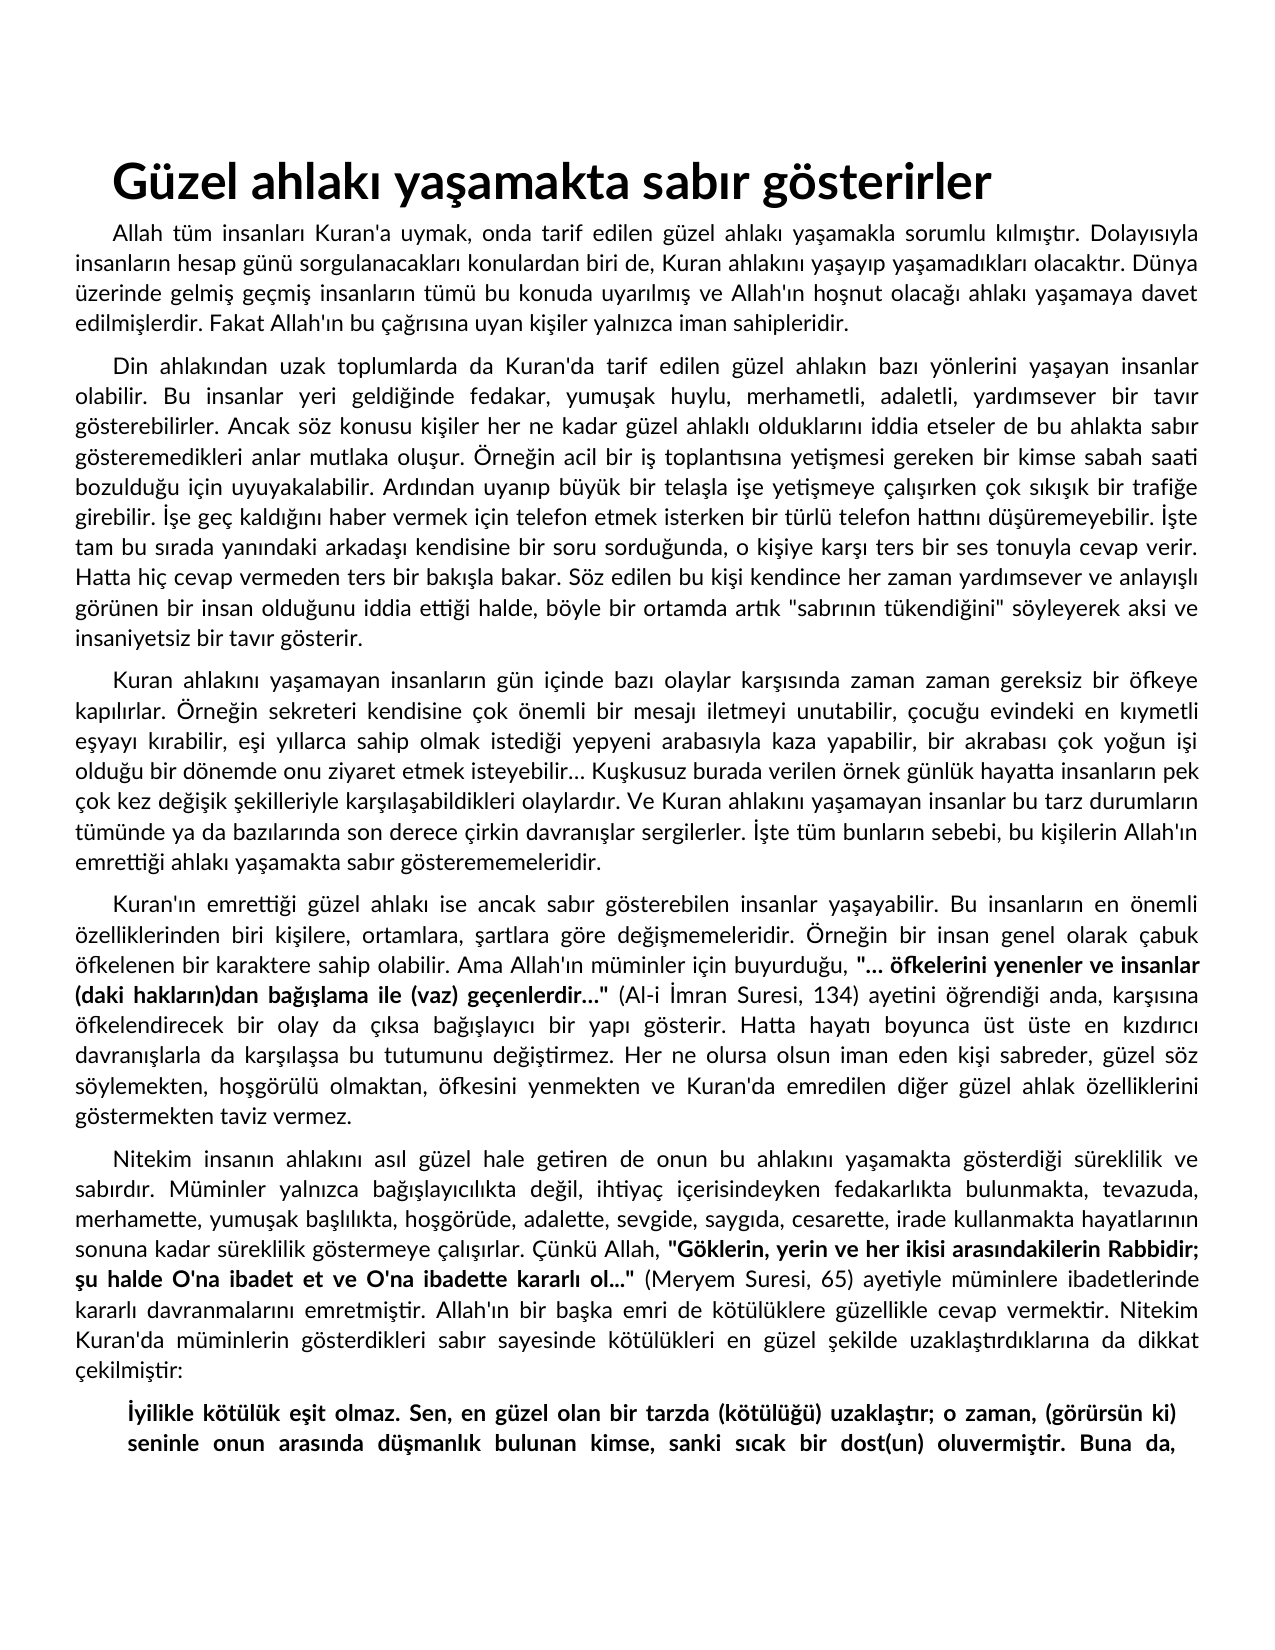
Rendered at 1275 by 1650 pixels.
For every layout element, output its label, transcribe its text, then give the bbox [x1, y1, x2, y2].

text Allah tüm insanları Kuran'a uymak, onda tarif edilen güzel ahlakı yaşamakla sorumlu kılmıştır. Dolayısıyla insanların hesap günü sorgulanacakları konulardan biri de, Kuran ahlakını yaşayıp yaşamadıkları olacaktır. Dünya üzerinde gelmiş geçmiş insanların tümü bu konuda uyarılmış ve Allah'ın hoşnut olacağı ahlakı yaşamaya davet edilmişlerdir. Fakat Allah'ın bu çağrısına uyan kişiler yalnızca iman sahipleridir. [75, 218, 1200, 336]
text Nitekim insanın ahlakını asıl güzel hale getiren de onun bu ahlakını yaşamakta gösterdiği süreklilik ve sabırdır. Müminler yalnızca bağışlayıcılıkta değil, ihtiyaç içerisindeyken fedakarlıkta bulunmakta, tevazuda, merhamette, yumuşak başlılıkta, hoşgörüde, adalette, sevgide, saygıda, cesarette, irade kullanmakta hayatlarının sonuna kadar süreklilik göstermeye çalışırlar. Çünkü Allah, "Göklerin, yerin ve her ikisi arasındakilerin Rabbidir; şu halde O'na ibadet et ve O'na ibadette kararlı ol..." (Meryem Suresi, 65) ayetiyle müminlere ibadetlerinde kararlı davranmalarını emretmiştir. Allah'ın bir başka emri de kötülüklere güzellikle cevap vermektir. Nitekim Kuran'da müminlerin gösterdikleri sabır sayesinde kötülükleri en güzel şekilde uzaklaştırdıklarına da dikkat çekilmiştir: [75, 1144, 1200, 1383]
text Kuran'ın emrettiği güzel ahlakı ise ancak sabır gösterebilen insanlar yaşayabilir. Bu insanların en önemli özelliklerinden biri kişilere, ortamlara, şartlara göre değişmemeleridir. Örneğin bir insan genel olarak çabuk öfkelenen bir karaktere sahip olabilir. Ama Allah'ın müminler için buyurduğu, "… öfkelerini yenenler ve insanlar (daki hakların)dan bağışlama ile (vaz) geçenlerdir…" (Al-i İmran Suresi, 134) ayetini öğrendiği anda, karşısına öfkelendirecek bir olay da çıksa bağışlayıcı bir yapı gösterir. Hatta hayatı boyunca üst üste en kızdırıcı davranışlarla da karşılaşsa bu tutumunu değiştirmez. Her ne olursa olsun iman eden kişi sabreder, güzel söz söylemekten, hoşgörülü olmaktan, öfkesini yenmekten ve Kuran'da emredilen diğer güzel ahlak özelliklerini göstermekten taviz vermez. [75, 890, 1200, 1129]
text Kuran ahlakını yaşamayan insanların gün içinde bazı olaylar karşısında zaman zaman gereksiz bir öfkeye kapılırlar. Örneğin sekreteri kendisine çok önemli bir mesajı iletmeyi unutabilir, çocuğu evindeki en kıymetli eşyayı kırabilir, eşi yıllarca sahip olmak istediği yepyeni arabasıyla kaza yapabilir, bir akrabası çok yoğun işi olduğu bir dönemde onu ziyaret etmek isteyebilir… Kuşkusuz burada verilen örnek günlük hayatta insanların pek çok kez değişik şekilleriyle karşılaşabildikleri olaylardır. Ve Kuran ahlakını yaşamayan insanlar bu tarz durumların tümünde ya da bazılarında son derece çirkin davranışlar sergilerler. İşte tüm bunların sebebi, bu kişilerin Allah'ın emrettiği ahlakı yaşamakta sabır gösterememeleridir. [75, 666, 1200, 875]
text İyilikle kötülük eşit olmaz. Sen, en güzel olan bir tarzda (kötülüğü) uzaklaştır; o zaman, (görürsün ki) seninle onun arasında düşmanlık bulunan kimse, sanki sıcak bir dost(un) oluvermiştir. Buna da, [127, 1398, 1177, 1456]
subtitle Güzel ahlakı yaşamakta sabır gösterirler [112, 150, 1200, 210]
text Din ahlakından uzak toplumlarda da Kuran'da tarif edilen güzel ahlakın bazı yönlerini yaşayan insanlar olabilir. Bu insanlar yeri geldiğinde fedakar, yumuşak huylu, merhametli, adaletli, yardımsever bir tavır gösterebilirler. Ancak söz konusu kişiler her ne kadar güzel ahlaklı olduklarını iddia etseler de bu ahlakta sabır gösteremedikleri anlar mutlaka oluşur. Örneğin acil bir iş toplantısına yetişmesi gereken bir kimse sabah saati bozulduğu için uyuyakalabilir. Ardından uyanıp büyük bir telaşla işe yetişmeye çalışırken çok sıkışık bir trafiğe girebilir. İşe geç kaldığını haber vermek için telefon etmek isterken bir türlü telefon hattını düşüremeyebilir. İşte tam bu sırada yanındaki arkadaşı kendisine bir soru sorduğunda, o kişiye karşı ters bir ses tonuyla cevap verir. Hatta hiç cevap vermeden ters bir bakışla bakar. Söz edilen bu kişi kendince her zaman yardımsever ve anlayışlı görünen bir insan olduğunu iddia ettiği halde, böyle bir ortamda artık "sabrının tükendiğini" söyleyerek aksi ve insaniyetsiz bir tavır gösterir. [75, 352, 1200, 651]
